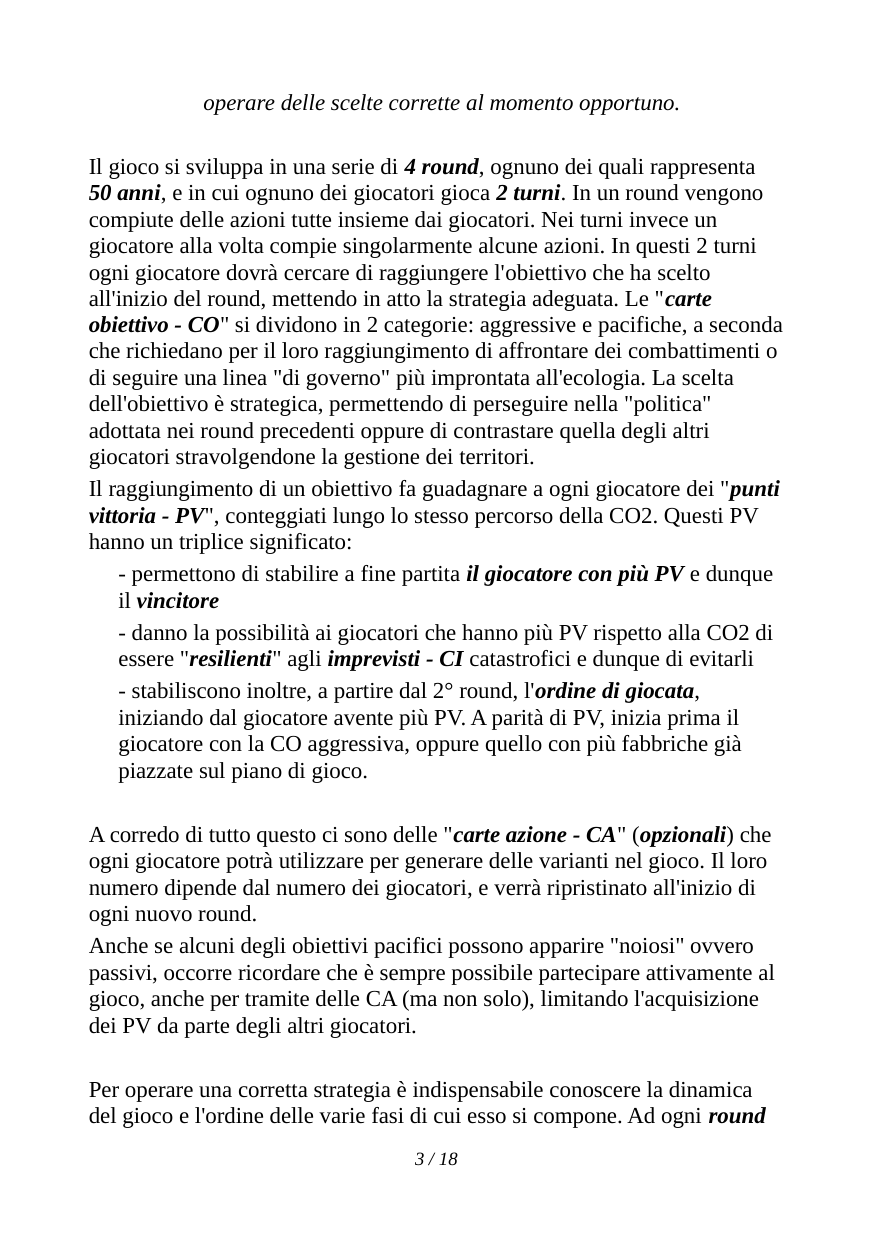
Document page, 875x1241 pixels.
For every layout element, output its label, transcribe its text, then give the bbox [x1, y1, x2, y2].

text Anche se alcuni degli obiettivi pacifici possono apparire "noiosi" ovvero passivi, occorre ricordare che è sempre possibile partecipare attivamente al gioco, anche per tramite delle CA (ma non solo), limitando l'acquisizione dei PV da parte degli altri giocatori. [88, 933, 786, 1038]
text A corredo di tutto questo ci sono delle "carte azione - CA" (opzionali) che ogni giocatore potrà utilizzare per generare delle varianti nel gioco. Il loro numero dipende dal numero dei giocatori, e verrà ripristinato all'inizio di ogni nuovo round. [88, 821, 786, 927]
text Per operare una corretta strategia è indispensabile conoscere la dinamica del gioco e l'ordine delle varie fasi di cui esso si compone. Ad ogni round [88, 1076, 786, 1129]
text - danno la possibilità ai giocatori che hanno più PV rispetto alla CO2 di essere "resilienti" agli imprevisti - CI catastrofici e dunque di evitarli [118, 619, 786, 672]
text - permettono di stabilire a fine partita il giocatore con più PV e dunque il vincitore [118, 560, 786, 613]
text Il raggiungimento di un obiettivo fa guadagnare a ogni giocatore dei "punti vittoria - PV", conteggiati lungo lo stesso percorso della CO2. Questi PV hanno un triplice significato: [88, 475, 786, 554]
text Il gioco si sviluppa in una serie di 4 round, ognuno dei quali rappresenta 50 anni, e in cui ognuno dei giocatori gioca 2 turni. In un round vengono compiute delle azioni tutte insieme dai giocatori. Nei turni invece un giocatore alla volta compie singolarmente alcune azioni. In questi 2 turni ogni giocatore dovrà cercare di raggiungere l'obiettivo che ha scelto all'inizio del round, mettendo in atto la strategia adeguata. Le "carte obiettivo - CO" si dividono in 2 categorie: aggressive e pacifiche, a seconda che richiedano per il loro raggiungimento di affrontare dei combattimenti o di seguire una linea "di governo" più improntata all'ecologia. La scelta dell'obiettivo è strategica, permettendo di perseguire nella "politica" adottata nei round precedenti oppure di contrastare quella degli altri giocatori stravolgendone la gestione dei territori. [88, 153, 786, 469]
text - stabiliscono inoltre, a partire dal 2° round, l'ordine di giocata, iniziando dal giocatore avente più PV. A parità di PV, inizia prima il giocatore con la CO aggressiva, oppure quello con più fabbriche già piazzate sul piano di gioco. [118, 678, 786, 783]
text operare delle scelte corrette al momento opportuno. [118, 88, 768, 115]
